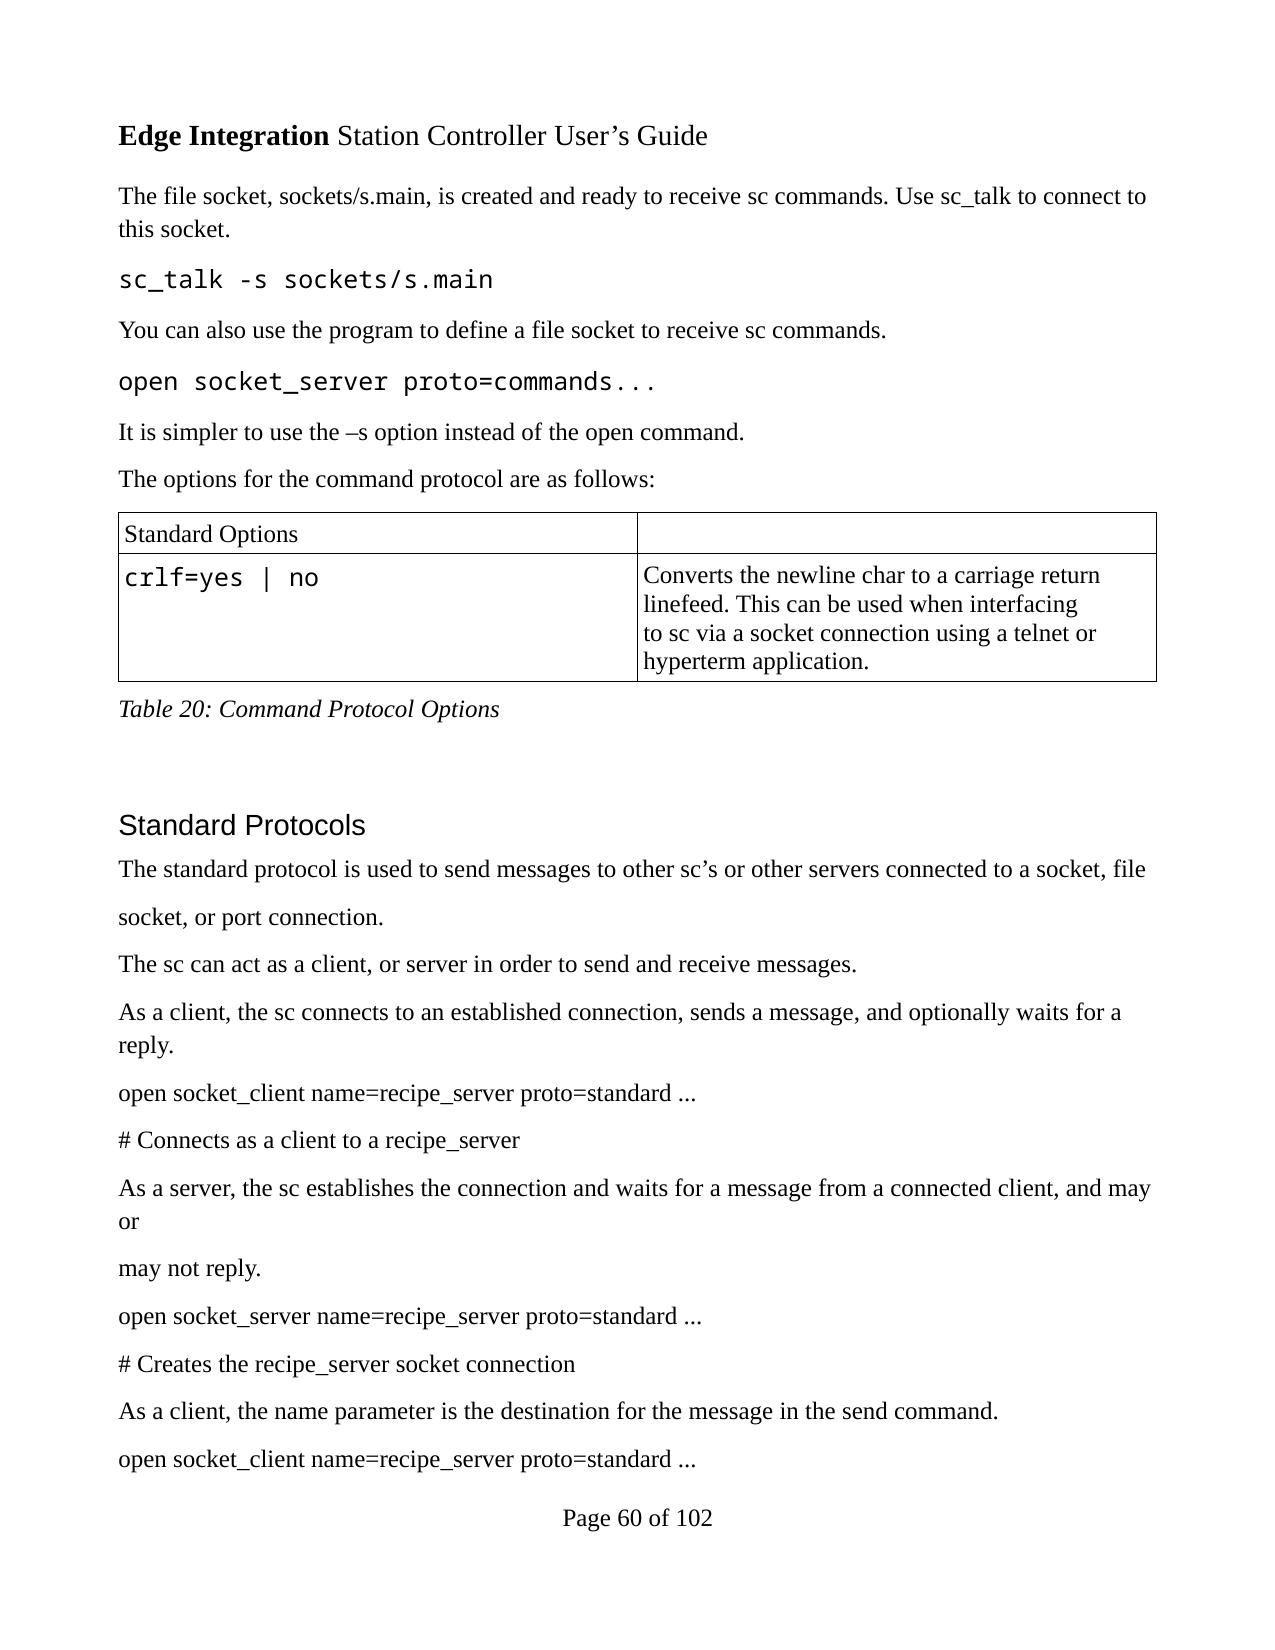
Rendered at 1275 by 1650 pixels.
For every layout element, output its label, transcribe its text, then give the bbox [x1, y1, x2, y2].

text It is simpler to use the –s option instead of the open command. [118, 417, 1157, 446]
text # Creates the recipe_server socket connection [118, 1349, 1157, 1377]
text socket, or port connection. [118, 902, 1157, 931]
text open socket_client name=recipe_server proto=standard ... [118, 1078, 1157, 1106]
table_cell crlf=yes | no [119, 554, 637, 681]
text open socket_server proto=commands... [118, 363, 1157, 397]
text sc_talk -s sockets/s.main [118, 262, 1157, 296]
text open socket_server name=recipe_server proto=standard ... [118, 1301, 1157, 1330]
text # Connects as a client to a recipe_server [118, 1125, 1157, 1154]
subtitle Standard Protocols [118, 808, 1157, 842]
table_cell Converts the newline char to a carriage return linefeed. This can be used when interfacing to sc via a socket connection using a telnet or hyperterm application. [638, 554, 1156, 681]
text The sc can act as a client, or server in order to send and receive messages. [118, 949, 1157, 978]
text You can also use the program to define a file socket to receive sc commands. [118, 316, 1157, 344]
text The standard protocol is used to send messages to other sc’s or other servers connected to a socket, file [118, 854, 1157, 883]
table_header Standard Options [119, 513, 637, 553]
text As a client, the name parameter is the destination for the message in the send command. [118, 1396, 1157, 1425]
table_header [638, 513, 1156, 553]
text may not reply. [118, 1253, 1157, 1282]
text open socket_client name=recipe_server proto=standard ... [118, 1444, 1157, 1473]
text As a client, the sc connects to an established connection, sends a message, and optionally waits for a reply. [118, 997, 1157, 1059]
text As a server, the sc establishes the connection and waits for a message from a connected client, and may or [118, 1173, 1157, 1235]
text The file socket, sockets/s.main, is created and ready to receive sc commands. Use sc_talk to connect to this socket. [118, 181, 1157, 243]
text Table 20: Command Protocol Options [118, 694, 1157, 723]
text The options for the command protocol are as follows: [118, 464, 1157, 493]
